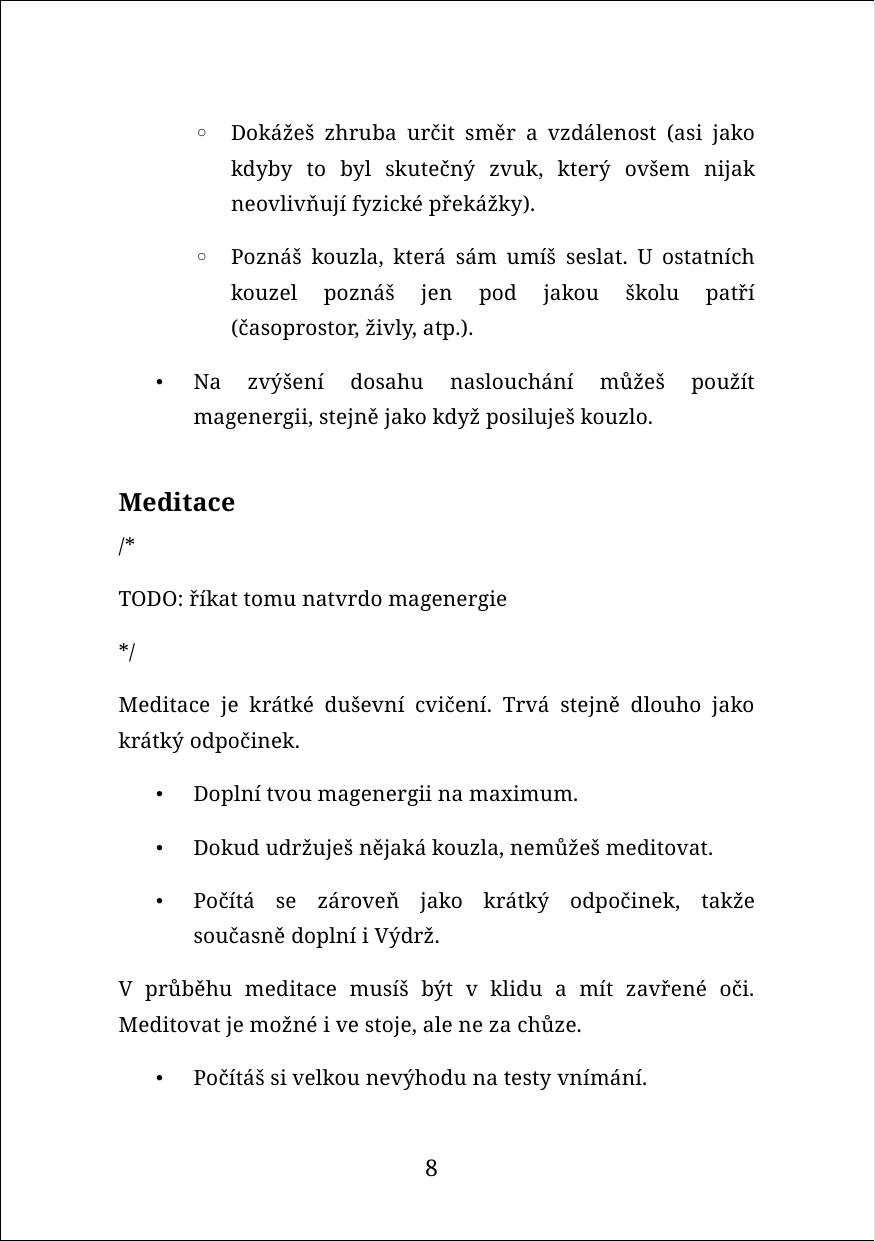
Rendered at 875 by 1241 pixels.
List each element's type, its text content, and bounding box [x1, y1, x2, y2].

list Doplní tvou magenergii na maximum. [156, 779, 756, 808]
list Počítáš si velkou nevýhodu na testy vnímání. [156, 1063, 756, 1092]
text */ [118, 637, 756, 666]
text V průběhu meditace musíš být v klidu a mít zavřené oči. Meditovat je možné i ve stoje, ale ne za chůze. [118, 974, 756, 1038]
text TODO: říkat tomu natvrdo magenergie [118, 584, 756, 613]
list Na zvýšení dosahu naslouchání můžeš použít magenergii, stejně jako když posiluješ kouzlo. [156, 367, 756, 431]
list Dokud udržuješ nějaká kouzla, nemůžeš meditovat. [156, 833, 756, 861]
text Meditace je krátké duševní cvičení. Trvá stejně dlouho jako krátký odpočinek. [118, 691, 756, 754]
text /* [118, 531, 756, 559]
subtitle Meditace [118, 485, 756, 519]
list Počítá se zároveň jako krátký odpočinek, takže současně doplní i Výdrž. [156, 886, 756, 950]
list Dokážeš zhruba určit směr a vzdálenost (asi jako kdyby to byl skutečný zvuk, který ovšem nijak neovlivňují fyzické překážky). [193, 118, 756, 218]
list Poznáš kouzla, která sám umíš seslat. U ostatních kouzel poznáš jen pod jakou školu patří (časoprostor, živly, atp.). [193, 242, 756, 342]
